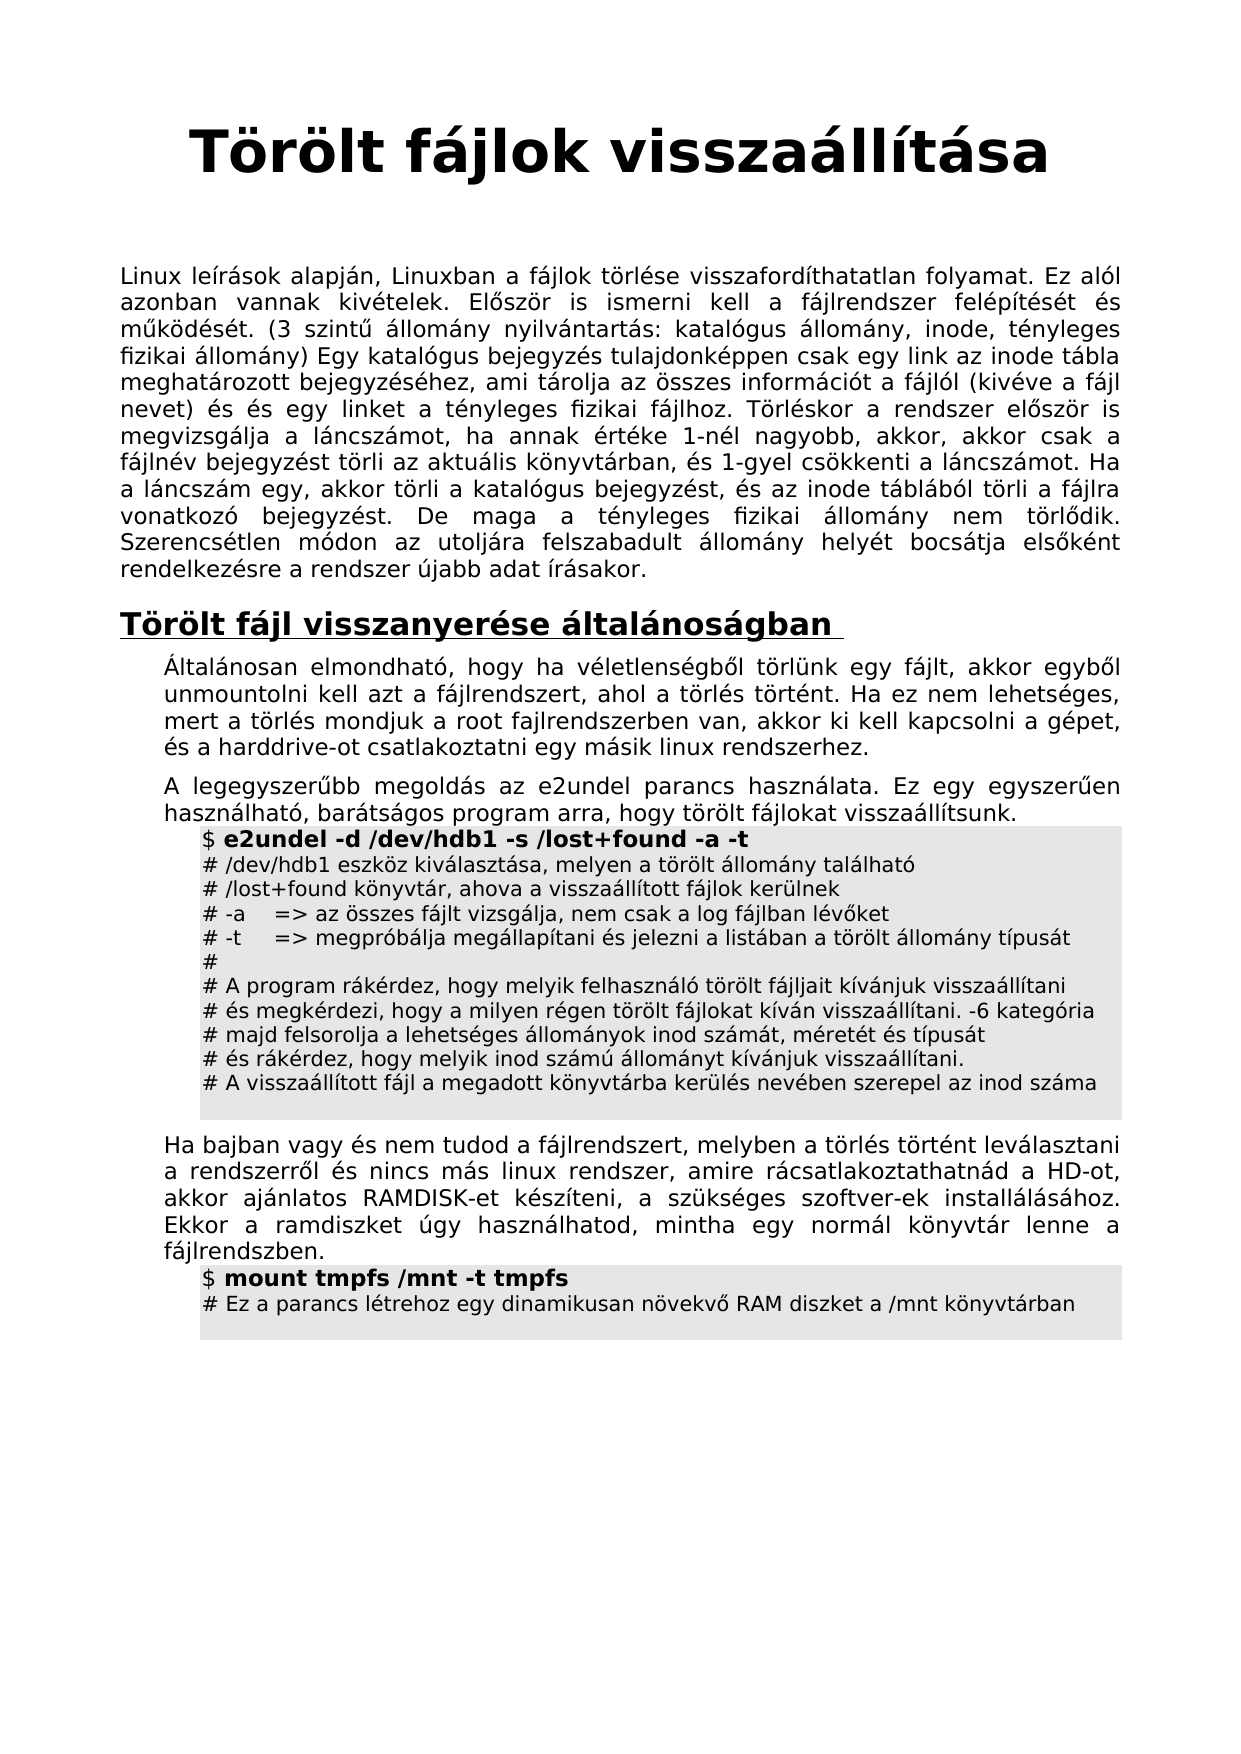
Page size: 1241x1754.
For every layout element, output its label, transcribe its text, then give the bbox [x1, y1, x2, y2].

text Törölt fájl visszanyerése általánoságban [120, 606, 1122, 643]
text # és megkérdezi, hogy a milyen régen törölt fájlokat kíván visszaállítani. -6 kategória [200, 999, 1122, 1023]
text # [200, 950, 1122, 974]
text Ha bajban vagy és nem tudod a fájlrendszert, melyben a törlés történt leválasztani a rendszerről és nincs más linux rendszer, amire rácsatlakoztathatnád a HD-ot, akkor ajánlatos RAMDISK-et készíteni, a szükséges szoftver-ek installálásához. Ekkor a ramdiszket úgy használhatod, mintha egy normál könyvtár lenne a fájlrendszben. [163, 1132, 1122, 1265]
text # majd felsorolja a lehetséges állományok inod számát, méretét és típusát [200, 1023, 1122, 1047]
text A legegyszerűbb megoldás az e2undel parancs használata. Ez egy egyszerűen használható, barátságos program arra, hogy törölt fájlokat visszaállítsunk. [163, 773, 1122, 826]
text # /lost+found könyvtár, ahova a visszaállított fájlok kerülnek [200, 877, 1122, 902]
text # -t => megpróbálja megállapítani és jelezni a listában a törölt állomány típusát [200, 926, 1122, 950]
text Törölt fájlok visszaállítása [118, 118, 1122, 186]
text # A visszaállított fájl a megadott könyvtárba kerülés nevében szerepel az inod száma [200, 1071, 1122, 1096]
text $ e2undel -d /dev/hdb1 -s /lost+found -a -t [200, 826, 1122, 853]
text Linux leírások alapján, Linuxban a fájlok törlése visszafordíthatatlan folyamat. Ez alól azonban vannak kivételek. Először is ismerni kell a fájlrendszer felépítését és működését. (3 szintű állomány nyilvántartás: katalógus állomány, inode, tényleges fizikai állomány) Egy katalógus bejegyzés tulajdonképpen csak egy link az inode tábla meghatározott bejegyzéséhez, ami tárolja az összes információt a fájlól (kivéve a fájl nevet) és és egy linket a tényleges fizikai fájlhoz. Törléskor a rendszer először is megvizsgálja a láncszámot, ha annak értéke 1-nél nagyobb, akkor, akkor csak a fájlnév bejegyzést törli az aktuális könyvtárban, és 1-gyel csökkenti a láncszámot. Ha a láncszám egy, akkor törli a katalógus bejegyzést, és az inode táblából törli a fájlra vonatkozó bejegyzést. De maga a tényleges fizikai állomány nem törlődik. Szerencsétlen módon az utoljára felszabadult állomány helyét bocsátja elsőként rendelkezésre a rendszer újabb adat írásakor. [120, 263, 1122, 583]
text # -a => az összes fájlt vizsgálja, nem csak a log fájlban lévőket [200, 902, 1122, 926]
text Általánosan elmondható, hogy ha véletlenségből törlünk egy fájlt, akkor egyből unmountolni kell azt a fájlrendszert, ahol a törlés történt. Ha ez nem lehetséges, mert a törlés mondjuk a root fajlrendszerben van, akkor ki kell kapcsolni a gépet, és a harddrive-ot csatlakoztatni egy másik linux rendszerhez. [163, 654, 1122, 761]
text # /dev/hdb1 eszköz kiválasztása, melyen a törölt állomány található [200, 853, 1122, 877]
text # Ez a parancs létrehoz egy dinamikusan növekvő RAM diszket a /mnt könyvtárban [200, 1292, 1122, 1316]
text $ mount tmpfs /mnt -t tmpfs [200, 1265, 1122, 1292]
text # és rákérdez, hogy melyik inod számú állományt kívánjuk visszaállítani. [200, 1047, 1122, 1071]
text # A program rákérdez, hogy melyik felhasználó törölt fájljait kívánjuk visszaállítani [200, 974, 1122, 999]
